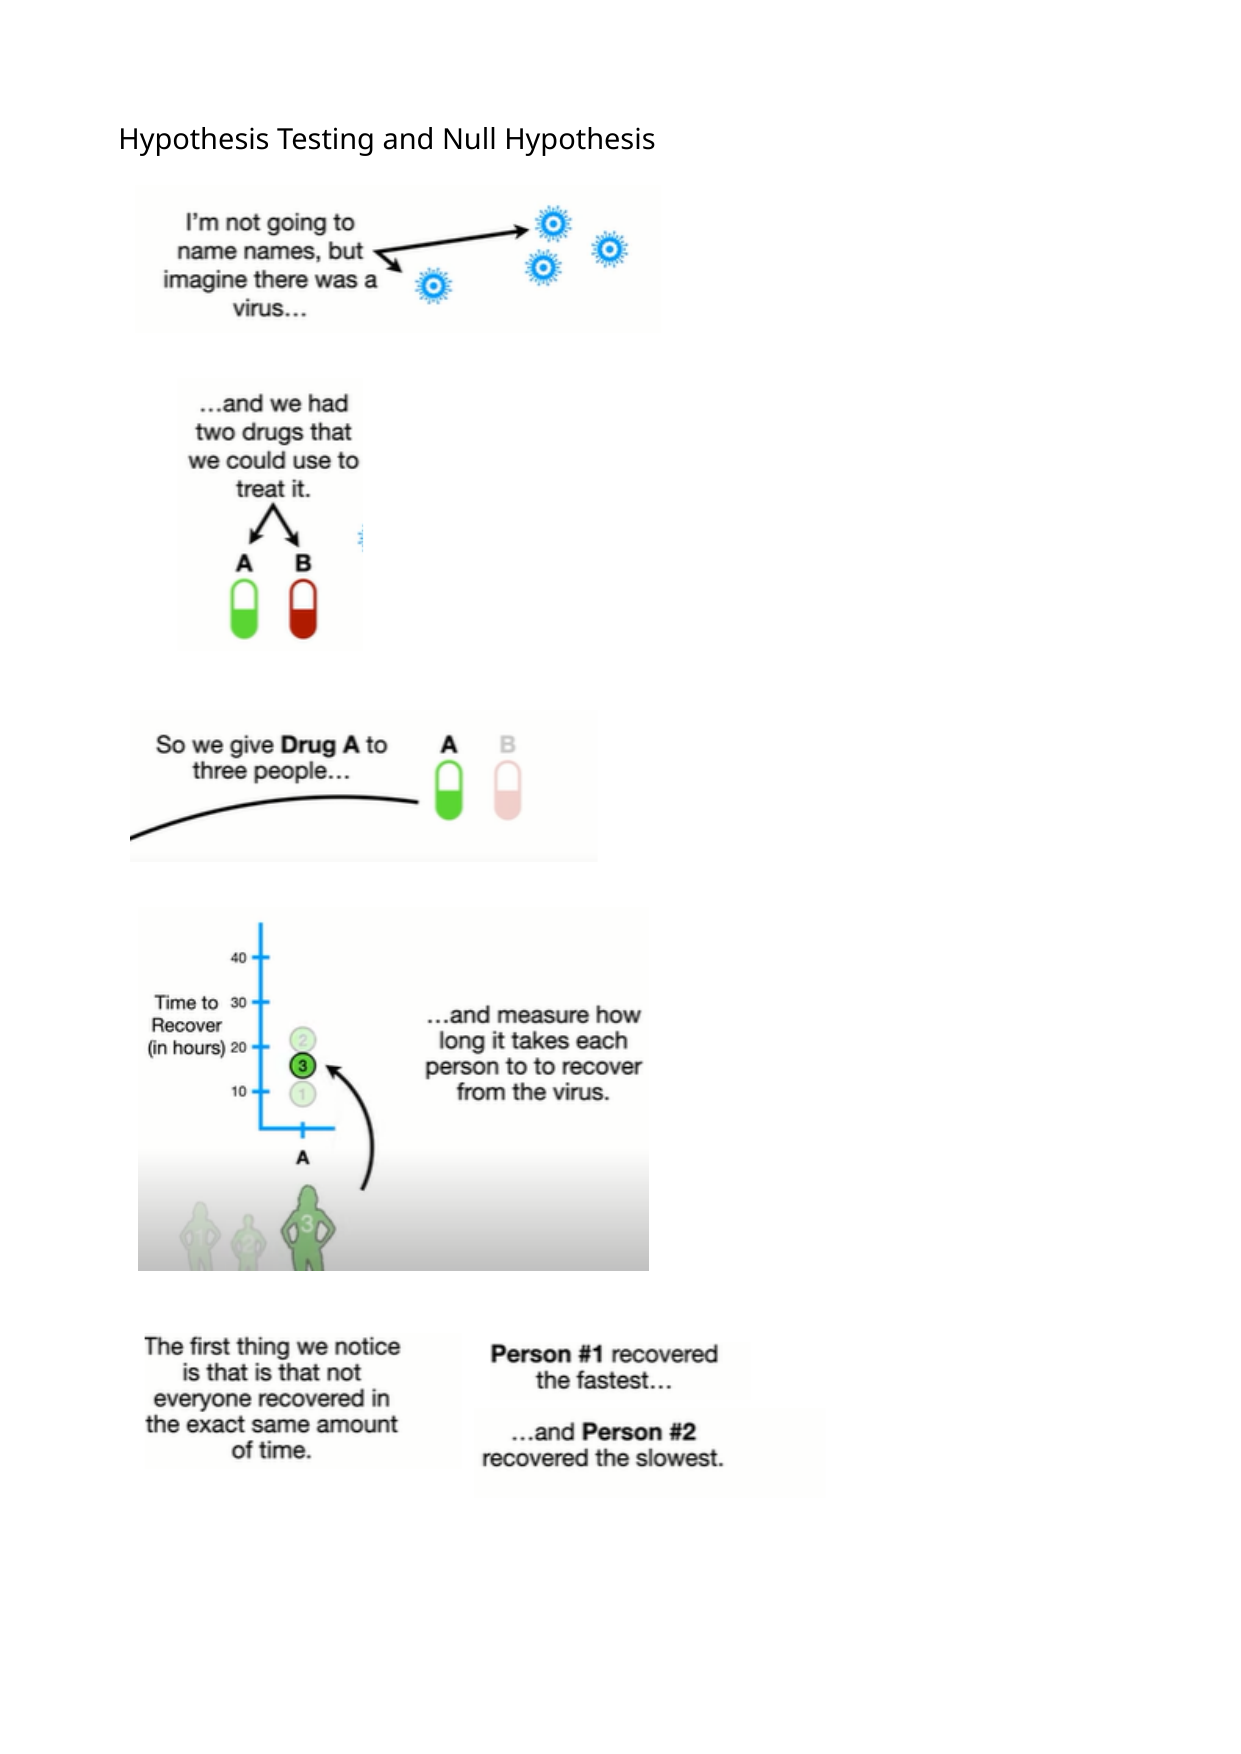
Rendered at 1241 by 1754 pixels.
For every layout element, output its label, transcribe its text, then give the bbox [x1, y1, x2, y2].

picture [474, 1408, 826, 1498]
picture [138, 907, 649, 1271]
picture [130, 710, 598, 862]
picture [489, 1342, 751, 1400]
text Hypothesis Testing and Null Hypothesis [118, 118, 1122, 158]
picture [144, 1333, 462, 1469]
picture [135, 185, 662, 333]
picture [177, 378, 364, 651]
